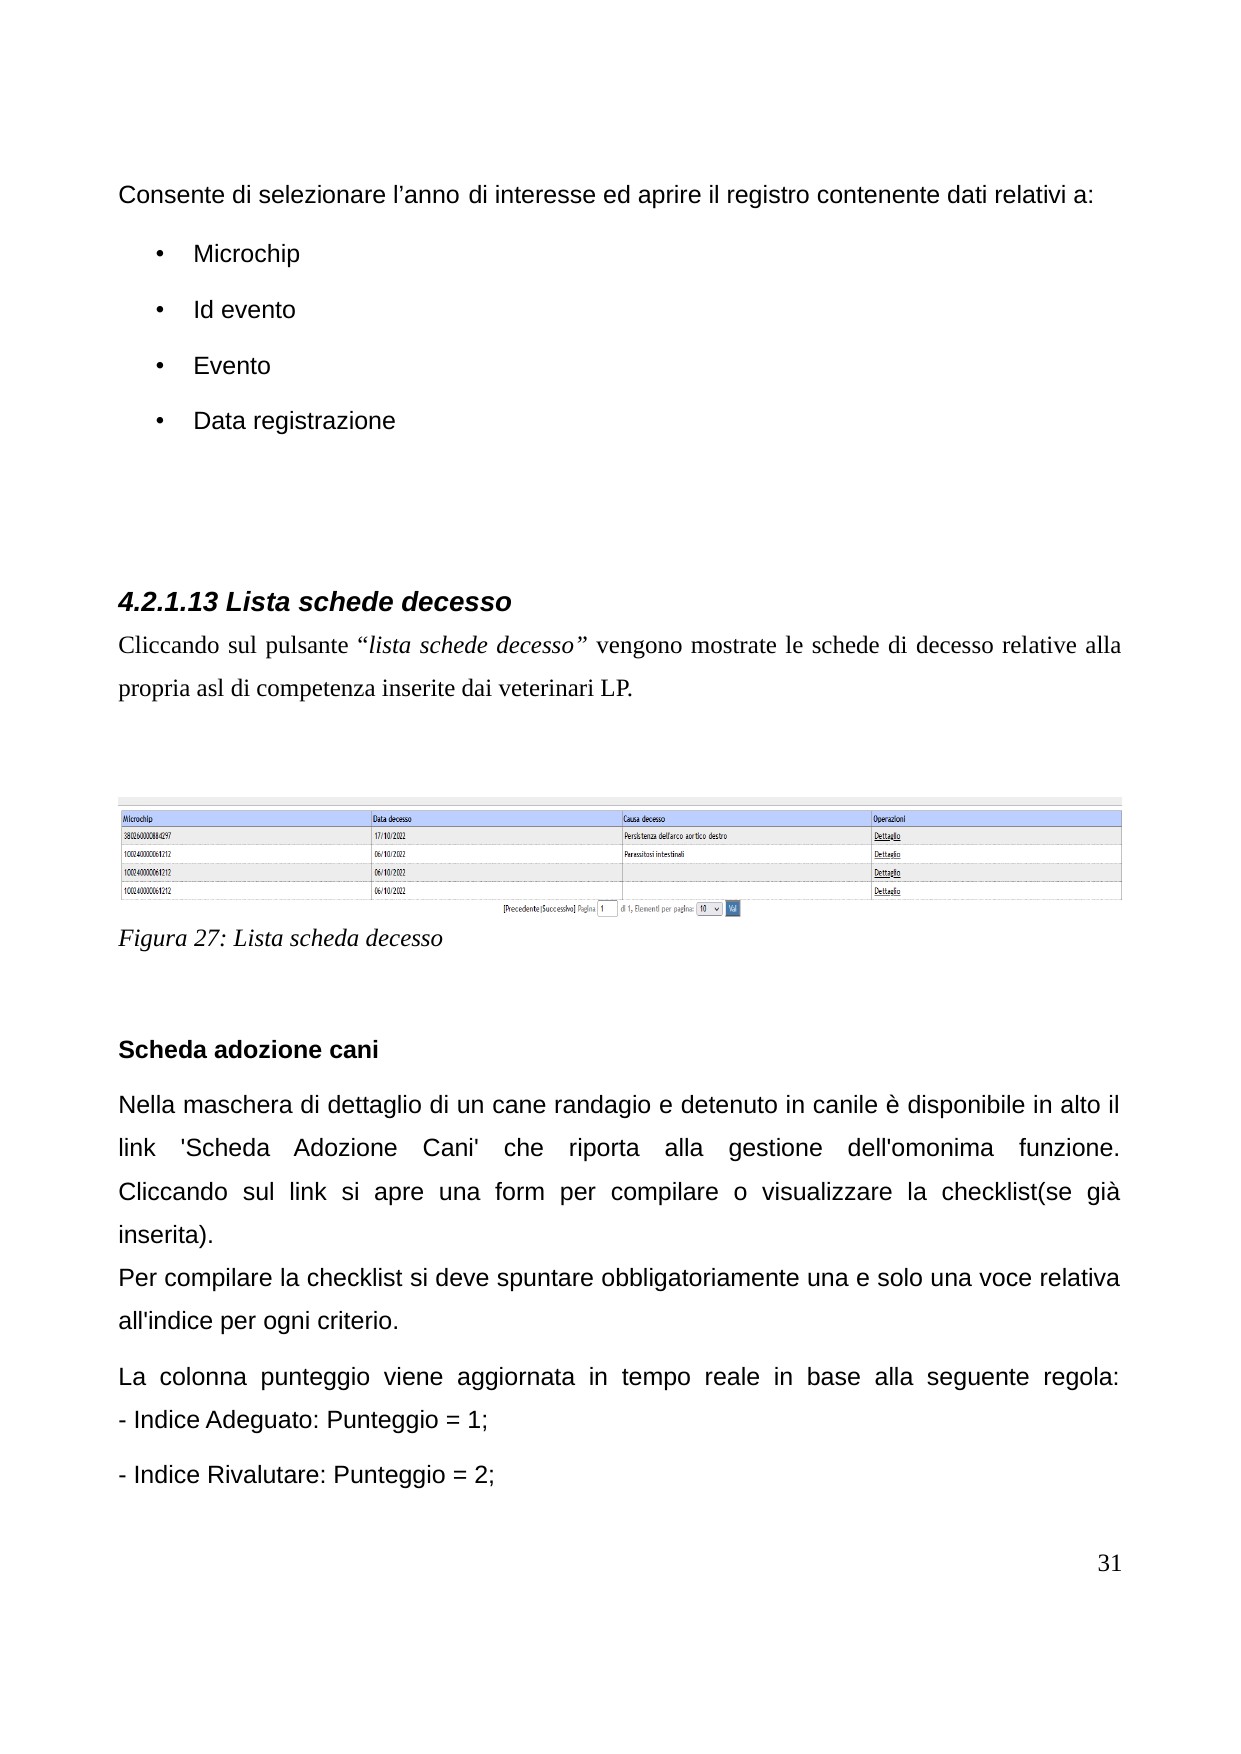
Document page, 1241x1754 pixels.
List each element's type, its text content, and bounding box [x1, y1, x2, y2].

list Microchip [156, 239, 1122, 268]
text La colonna punteggio viene aggiornata in tempo reale in base alla seguente regola: - Indice Adeguato: Punteggio = 1; [118, 1361, 1122, 1433]
text - Indice Rivalutare: Punteggio = 2; [118, 1460, 1122, 1489]
text Scheda adozione cani [118, 1034, 1122, 1063]
list Id evento [156, 295, 1122, 324]
text Nella maschera di dettaglio di un cane randagio e detenuto in canile è disponibile in alto il link 'Scheda Adozione Cani' che riporta alla gestione dell'omonima funzione. Cliccando sul link si apre una form per compilare o visualizzare la checklist(se già inserita). Per compilare la checklist si deve spuntare obbligatoriamente una e solo una voce relativa all'indice per ogni criterio. [118, 1090, 1122, 1334]
list Data registrazione [156, 406, 1122, 435]
text Figura 27: Lista scheda decesso [118, 924, 1122, 952]
text Cliccando sul pulsante “lista schede decesso” vengono mostrate le schede di decesso relative alla propria asl di competenza inserite dai veterinari LP. [118, 630, 1122, 702]
list Evento [156, 351, 1122, 379]
picture [118, 797, 1123, 924]
subtitle 4.2.1.13 Lista schede decesso [118, 586, 1122, 618]
text Consente di selezionare l’anno di interesse ed aprire il registro contenente dati relativi a: [118, 176, 1122, 210]
